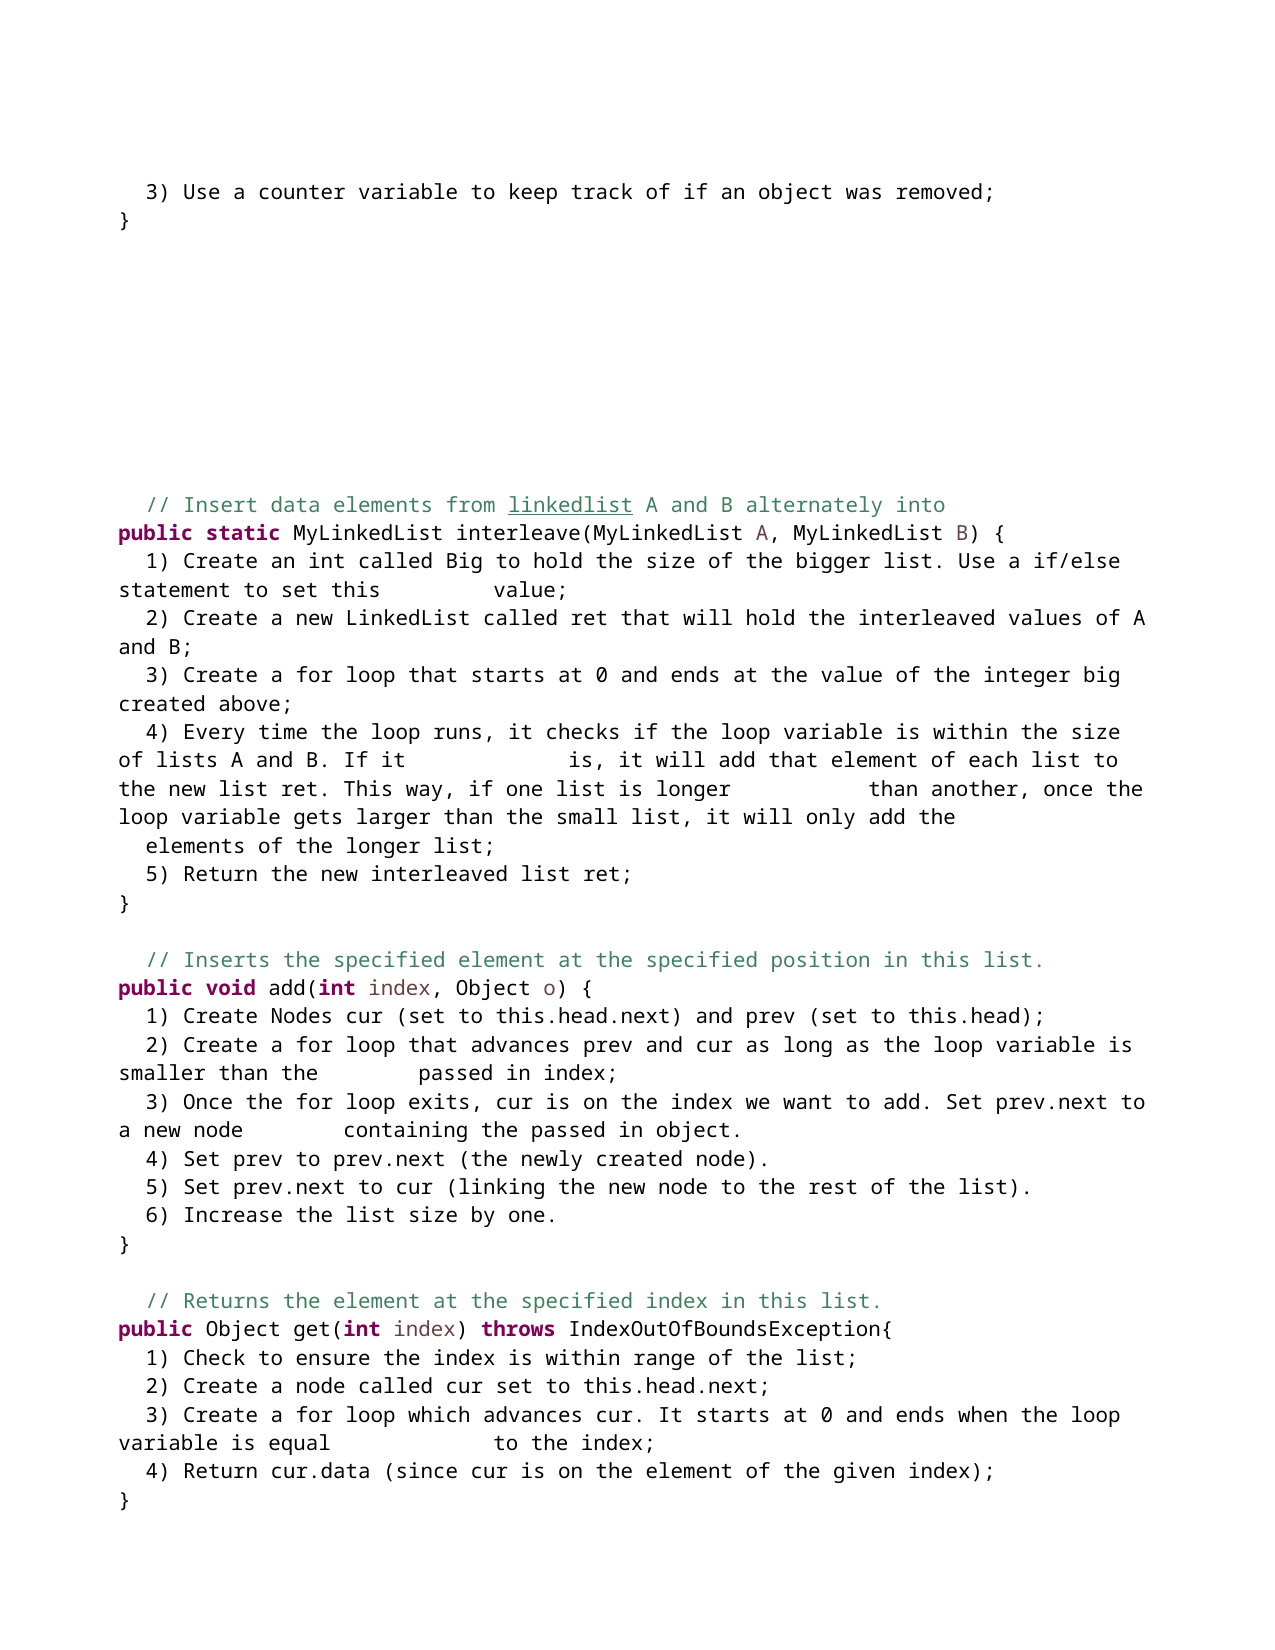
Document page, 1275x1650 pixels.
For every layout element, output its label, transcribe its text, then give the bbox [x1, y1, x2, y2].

text } [118, 1485, 1157, 1513]
text } [118, 1229, 1157, 1257]
text 2) Create a new LinkedList called ret that will hold the interleaved values of A and B; [118, 603, 1157, 660]
text 3) Create a for loop which advances cur. It starts at 0 and ends when the loop variable is equal to the index; [118, 1400, 1157, 1457]
text 3) Use a counter variable to keep track of if an object was removed; [118, 177, 1157, 205]
text 1) Check to ensure the index is within range of the list; [118, 1343, 1157, 1371]
text // Inserts the specified element at the specified position in this list. [118, 945, 1157, 973]
text 1) Create an int called Big to hold the size of the bigger list. Use a if/else statement to set this value; [118, 547, 1157, 603]
text 6) Increase the list size by one. [118, 1201, 1157, 1229]
text 3) Create a for loop that starts at 0 and ends at the value of the integer big created above; [118, 660, 1157, 717]
text public Object get(int index) throws IndexOutOfBoundsException{ [118, 1314, 1157, 1343]
text 4) Set prev to prev.next (the newly created node). [118, 1144, 1157, 1172]
text 4) Every time the loop runs, it checks if the loop variable is within the size of lists A and B. If it is, it will add that element of each list to the new list ret. This way, if one list is longer than another, once the loop variable gets larger than the small list, it will only add the elements of the longer list; [118, 717, 1157, 859]
text // Insert data elements from linkedlist A and B alternately into [118, 490, 1157, 518]
text } [118, 888, 1157, 916]
text 4) Return cur.data (since cur is on the element of the given index); [118, 1457, 1157, 1485]
text 2) Create a for loop that advances prev and cur as long as the loop variable is smaller than the passed in index; [118, 1030, 1157, 1087]
text 5) Return the new interleaved list ret; [118, 859, 1157, 888]
text 1) Create Nodes cur (set to this.head.next) and prev (set to this.head); [118, 1002, 1157, 1030]
text // Returns the element at the specified index in this list. [118, 1286, 1157, 1314]
text 2) Create a node called cur set to this.head.next; [118, 1371, 1157, 1400]
text public void add(int index, Object o) { [118, 973, 1157, 1002]
text 5) Set prev.next to cur (linking the new node to the rest of the list). [118, 1172, 1157, 1201]
text 3) Once the for loop exits, cur is on the index we want to add. Set prev.next to a new node containing the passed in object. [118, 1087, 1157, 1144]
text public static MyLinkedList interleave(MyLinkedList A, MyLinkedList B) { [118, 518, 1157, 547]
text } [118, 205, 1157, 234]
